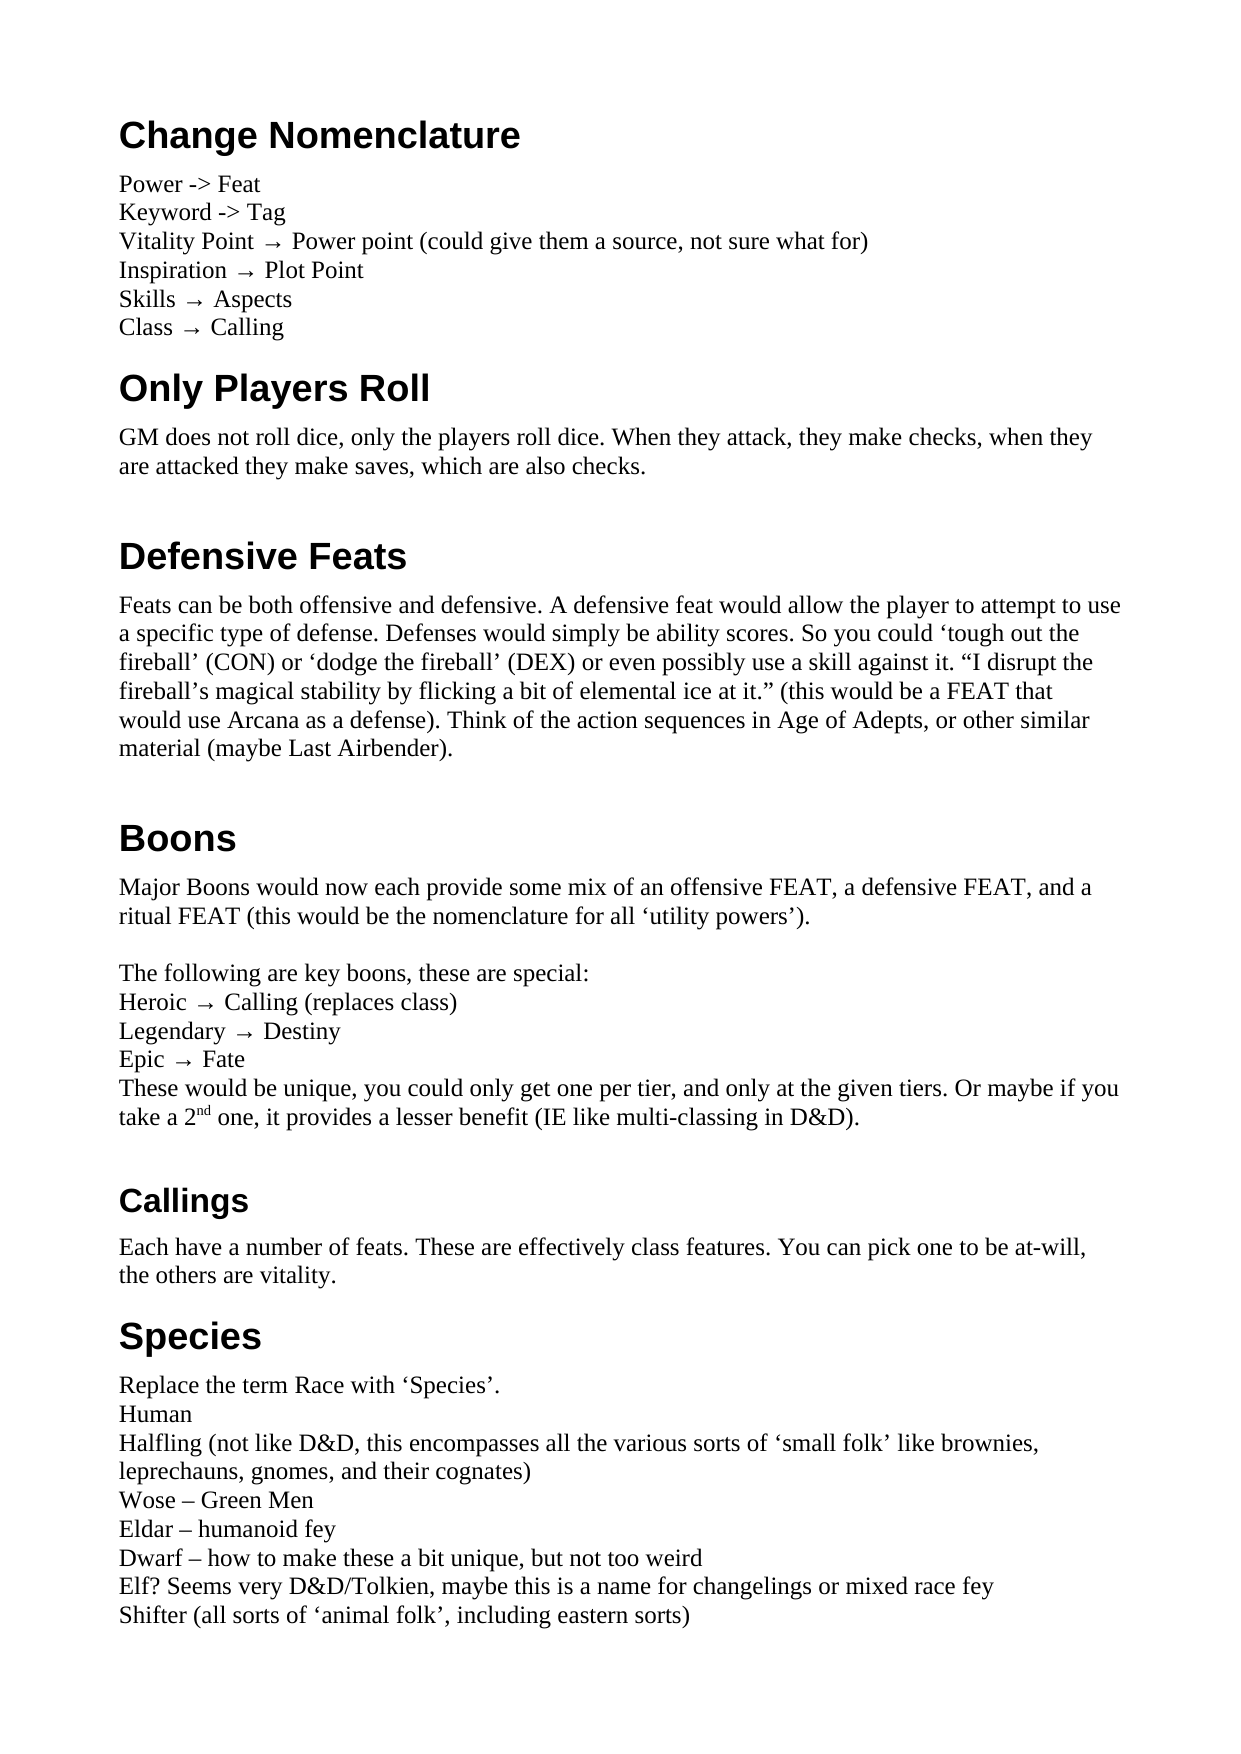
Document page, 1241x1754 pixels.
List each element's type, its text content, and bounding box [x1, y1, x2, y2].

text Replace the term Race with ‘Species’. [119, 1370, 1121, 1399]
text Keyword -> Tag [119, 197, 1121, 226]
text Heroic → Calling (replaces class) [119, 987, 1121, 1016]
text Inspiration → Plot Point [119, 255, 1121, 284]
text Legendary → Destiny [119, 1016, 1121, 1044]
text GM does not roll dice, only the players roll dice. When they attack, they make checks, when they are attacked they make saves, which are also checks. [119, 422, 1121, 480]
subtitle Callings [119, 1180, 1121, 1219]
text Skills → Aspects [119, 284, 1121, 312]
text Halfling (not like D&D, this encompasses all the various sorts of ‘small folk’ like brownies, leprechauns, gnomes, and their cognates) [119, 1428, 1121, 1485]
subtitle Boons [119, 816, 1121, 859]
text The following are key boons, these are special: [119, 958, 1121, 987]
text Power -> Feat [119, 169, 1121, 197]
subtitle Species [119, 1314, 1121, 1358]
subtitle Change Nomenclature [119, 112, 1121, 156]
text Class → Calling [119, 312, 1121, 341]
text Major Boons would now each provide some mix of an offensive FEAT, a defensive FEAT, and a ritual FEAT (this would be the nomenclature for all ‘utility powers’). [119, 872, 1121, 929]
text Human [119, 1399, 1121, 1428]
text These would be unique, you could only get one per tier, and only at the given tiers. Or maybe if you take a 2nd one, it provides a lesser benefit (IE like multi-classing in D&D). [119, 1073, 1121, 1131]
text Dwarf – how to make these a bit unique, but not too weird [119, 1543, 1121, 1571]
text Epic → Fate [119, 1044, 1121, 1073]
text Feats can be both offensive and defensive. A defensive feat would allow the player to attempt to use a specific type of defense. Defenses would simply be ability scores. So you could ‘tough out the fireball’ (CON) or ‘dodge the fireball’ (DEX) or even possibly use a skill against it. “I disrupt the fireball’s magical stability by flicking a bit of elemental ice at it.” (this would be a FEAT that would use Arcana as a defense). Think of the action sequences in Age of Adepts, or other similar material (maybe Last Airbender). [119, 590, 1121, 762]
subtitle Defensive Feats [119, 533, 1121, 577]
text Each have a number of feats. These are effectively class features. You can pick one to be at-will, the others are vitality. [119, 1232, 1121, 1289]
text Eldar – humanoid fey [119, 1514, 1121, 1543]
text Elf? Seems very D&D/Tolkien, maybe this is a name for changelings or mixed race fey [119, 1571, 1121, 1600]
text Wose – Green Men [119, 1485, 1121, 1514]
text Vitality Point → Power point (could give them a source, not sure what for) [119, 226, 1121, 255]
text Shifter (all sorts of ‘animal folk’, including eastern sorts) [119, 1600, 1121, 1629]
subtitle Only Players Roll [119, 366, 1121, 410]
